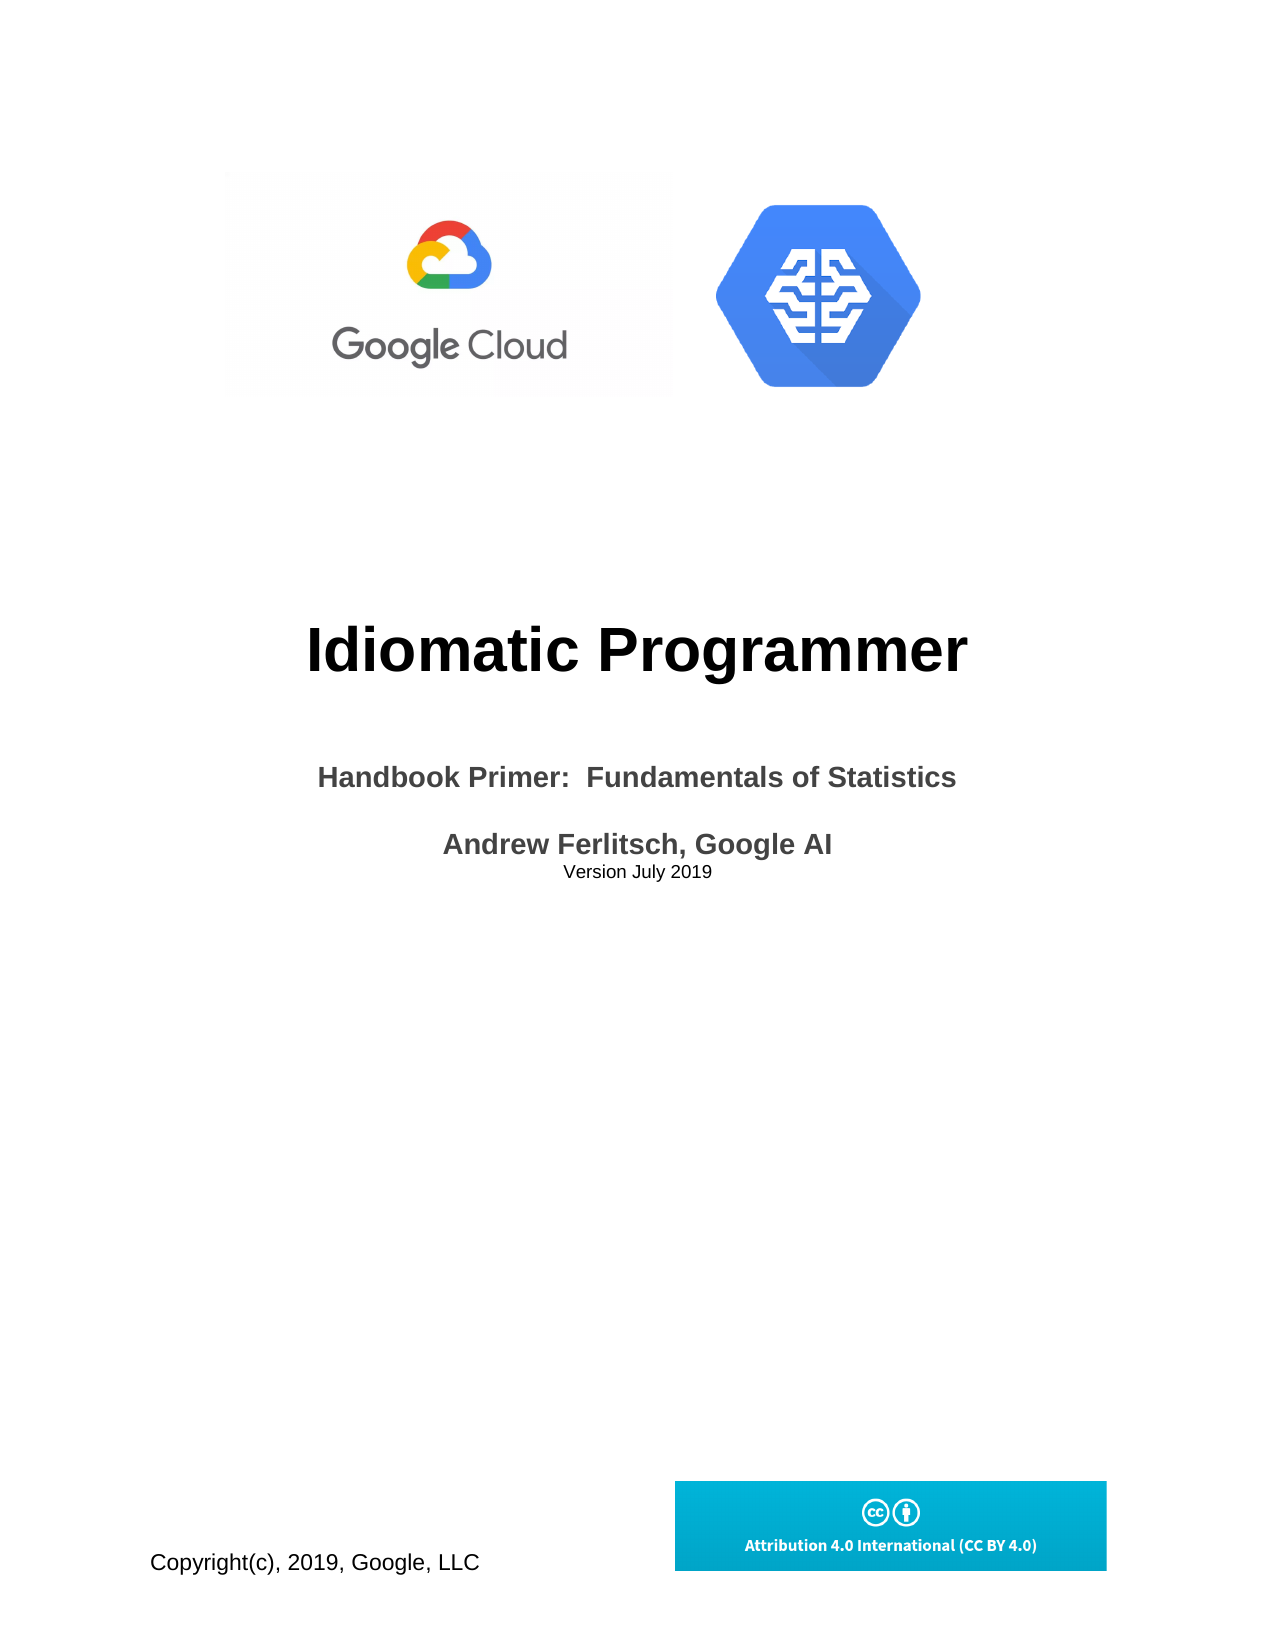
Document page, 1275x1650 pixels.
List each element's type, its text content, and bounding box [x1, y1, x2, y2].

subtitle Idiomatic Programmer [150, 612, 1125, 684]
picture [225, 172, 964, 397]
subtitle Andrew Ferlitsch, Google AI Version July 2019 [150, 827, 1125, 882]
subtitle Handbook Primer: Fundamentals of Statistics [150, 760, 1125, 794]
picture [675, 1481, 1107, 1571]
